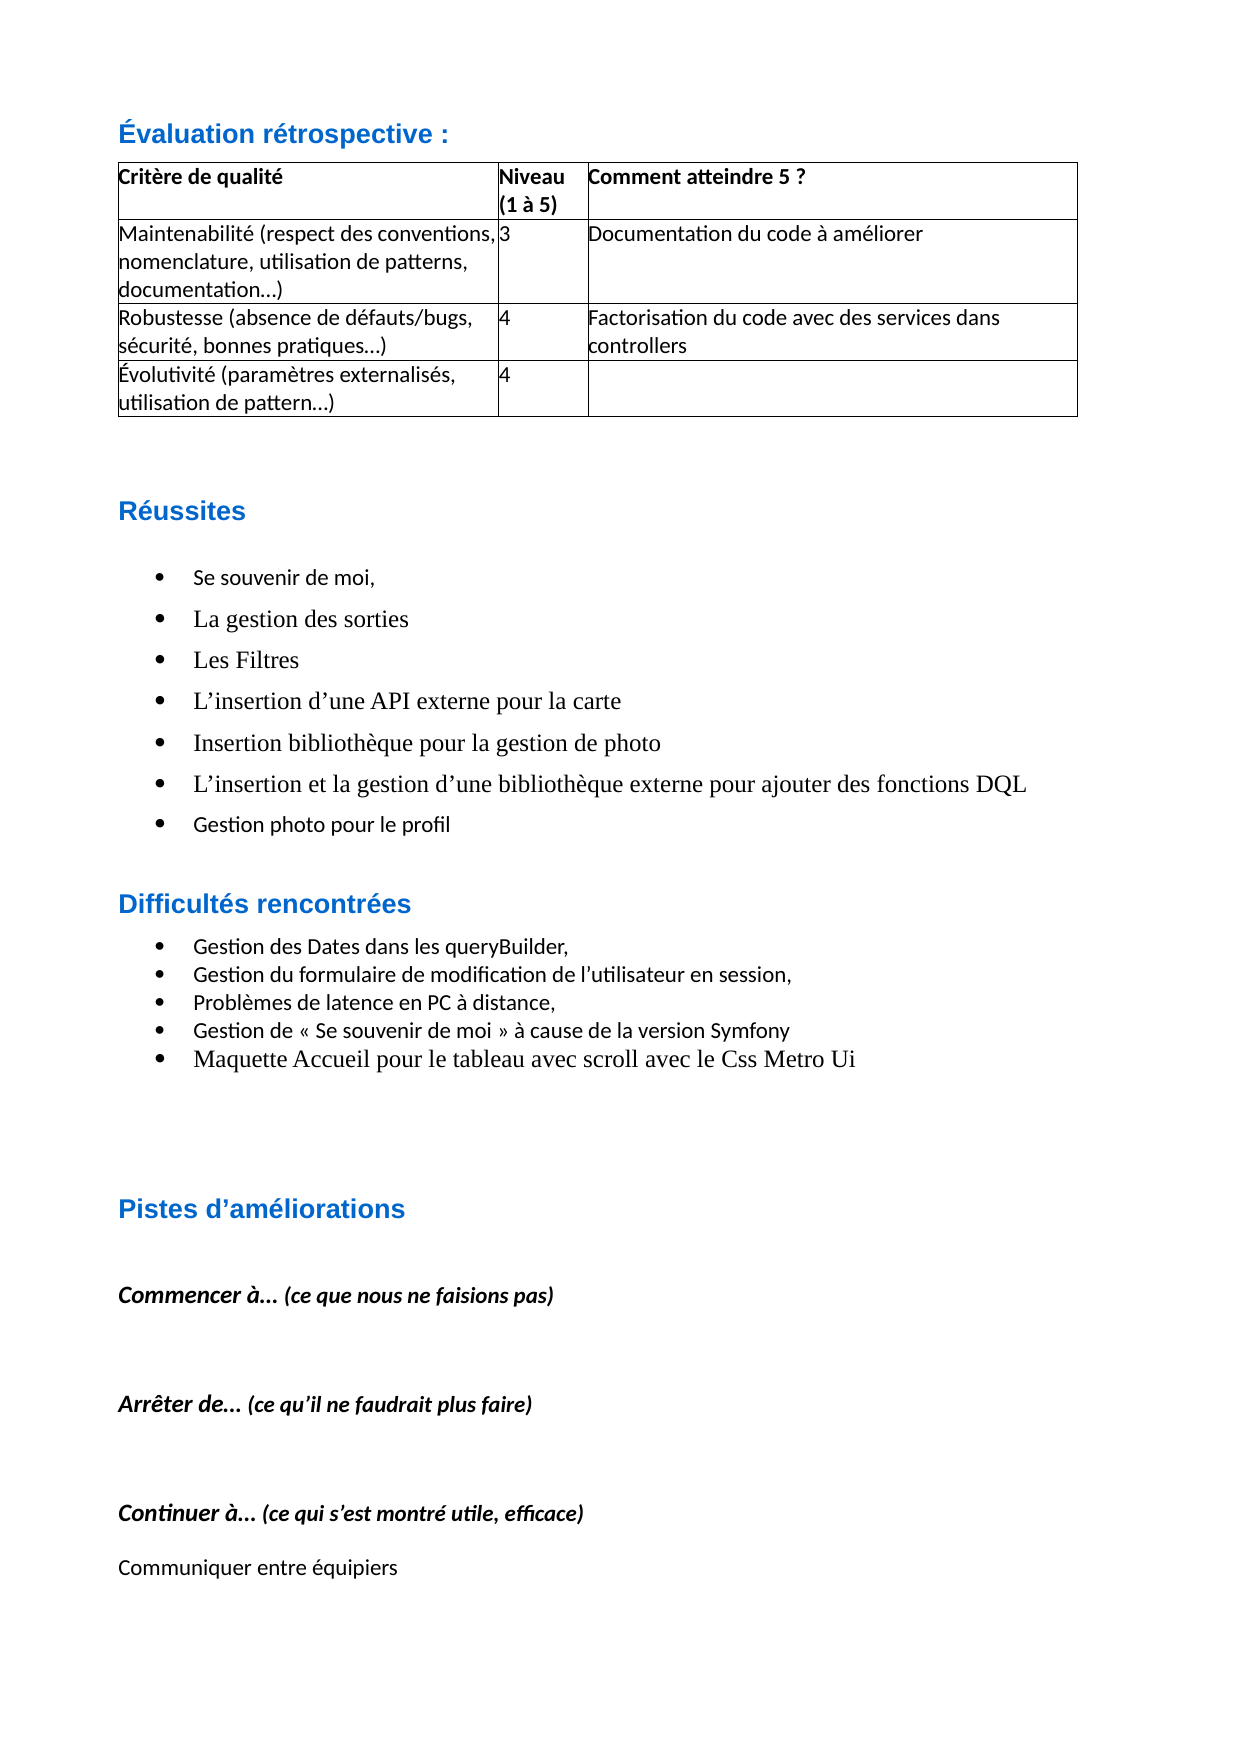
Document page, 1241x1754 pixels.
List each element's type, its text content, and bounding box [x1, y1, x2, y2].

list Problèmes de latence en PC à distance, [156, 988, 1122, 1016]
subtitle Évaluation rétrospective : [118, 118, 1122, 149]
table_cell Factorisation du code avec des services dans controllers [589, 304, 1077, 359]
list Se souvenir de moi, [156, 563, 1122, 591]
table_cell Documentation du code à améliorer [589, 220, 1077, 303]
subtitle Pistes d’améliorations [118, 1193, 1122, 1224]
table_cell Robustesse (absence de défauts/bugs, sécurité, bonnes pratiques…) [119, 304, 498, 359]
table_cell Maintenabilité (respect des conventions, nomenclature, utilisation de patterns, documentation…) [119, 220, 498, 303]
list Gestion du formulaire de modification de l’utilisateur en session, [156, 960, 1122, 988]
list La gestion des sorties [156, 604, 1122, 633]
text Arrêter de… (ce qu’il ne faudrait plus faire) [118, 1388, 1122, 1419]
list L’insertion d’une API externe pour la carte [156, 686, 1122, 715]
list Gestion des Dates dans les queryBuilder, [156, 932, 1122, 960]
subtitle Réussites [118, 495, 1122, 526]
list Gestion photo pour le profil [156, 810, 1122, 838]
list L’insertion et la gestion d’une bibliothèque externe pour ajouter des fonctions DQL [156, 769, 1122, 798]
table_cell 3 [499, 220, 588, 303]
subtitle Difficultés rencontrées [118, 888, 1122, 919]
text Continuer à… (ce qui s’est montré utile, efficace) [118, 1497, 1122, 1528]
table_cell 4 [499, 361, 588, 416]
list Gestion de « Se souvenir de moi » à cause de la version Symfony [156, 1016, 1122, 1044]
table_cell [589, 361, 1077, 416]
table_header Comment atteindre 5 ? [589, 163, 1077, 218]
table_cell Évolutivité (paramètres externalisés, utilisation de pattern…) [119, 361, 498, 416]
table_header Critère de qualité [119, 163, 498, 218]
list Insertion bibliothèque pour la gestion de photo [156, 728, 1122, 756]
table_header Niveau (1 à 5) [499, 163, 588, 218]
list Maquette Accueil pour le tableau avec scroll avec le Css Metro Ui [156, 1044, 1122, 1073]
list Les Filtres [156, 645, 1122, 674]
table_cell 4 [499, 304, 588, 359]
text Commencer à… (ce que nous ne faisions pas) [118, 1279, 1122, 1310]
text Communiquer entre équipiers [118, 1553, 1122, 1581]
